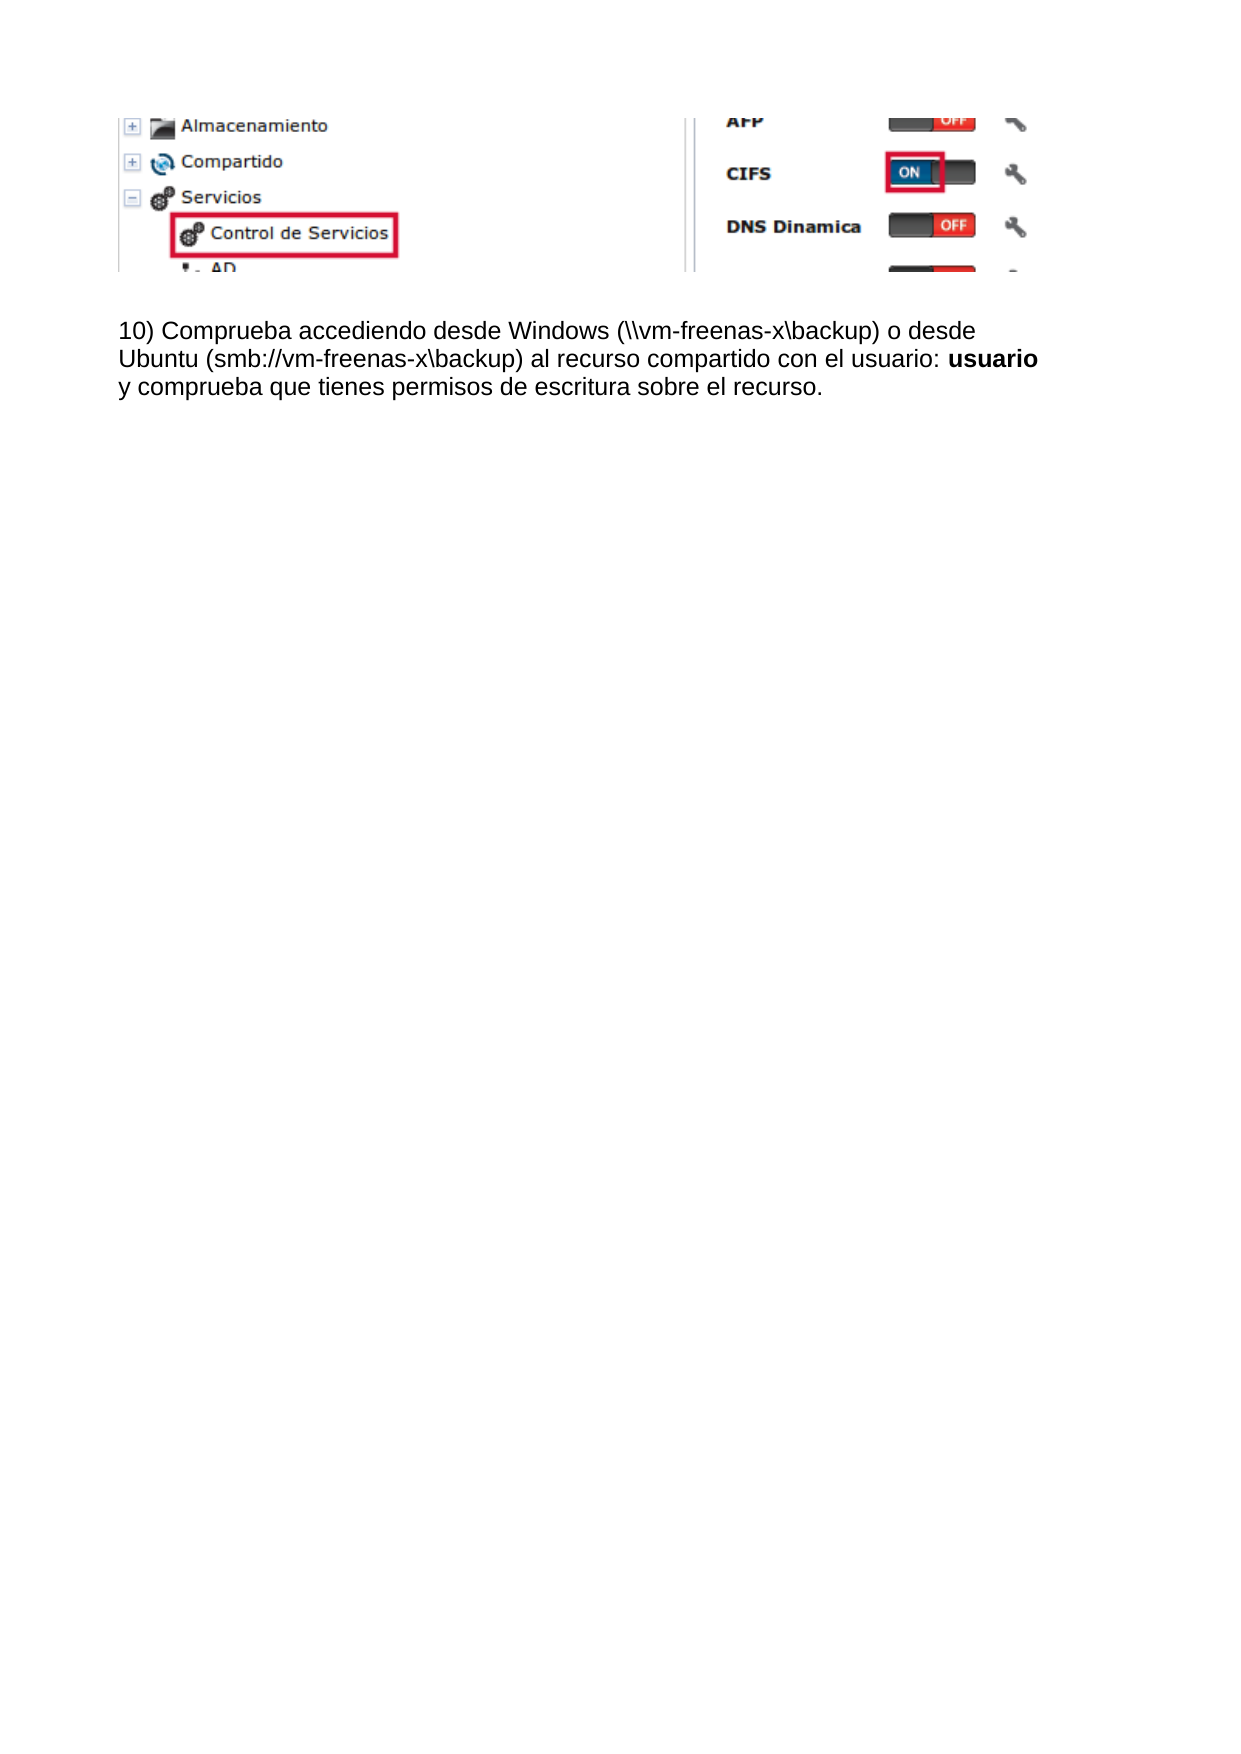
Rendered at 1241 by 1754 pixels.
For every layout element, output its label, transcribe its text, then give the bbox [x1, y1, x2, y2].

picture [118, 118, 1044, 272]
text 10) Comprueba accediendo desde Windows (\\vm-freenas-x\backup) o desde Ubuntu (smb://vm-freenas-x\backup) al recurso compartido con el usuario: usuario y comprueba que tienes permisos de escritura sobre el recurso. [118, 317, 1043, 401]
